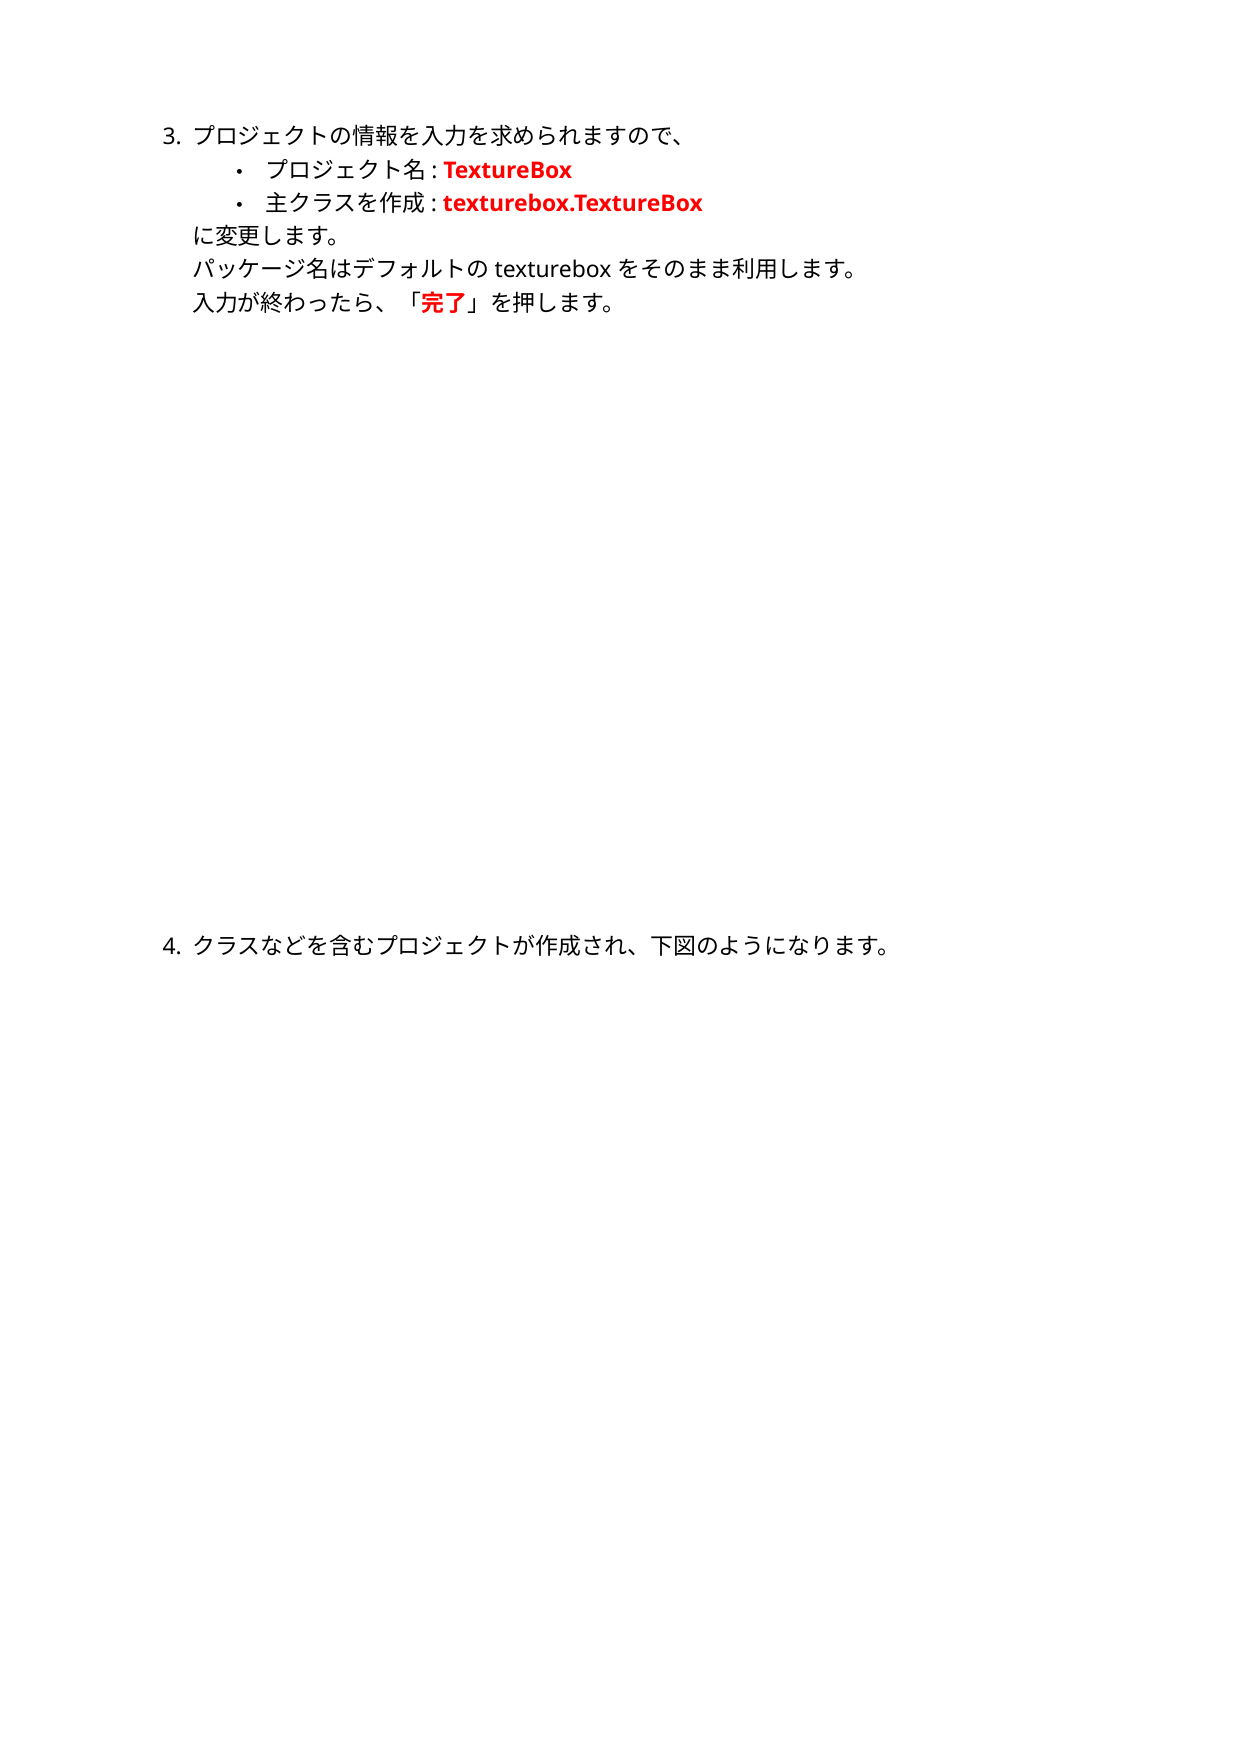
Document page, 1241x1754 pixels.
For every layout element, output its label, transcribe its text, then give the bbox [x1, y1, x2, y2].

list に変更します。 パッケージ名はデフォルトの texturebox をそのまま利用します。 入力が終わったら、「完了」を押します。 [162, 218, 1122, 318]
list 主クラスを作成 : texturebox.TextureBox [236, 185, 1122, 218]
list クラスなどを含むプロジェクトが作成され、下図のようになります。 [162, 928, 1122, 961]
list プロジェクトの情報を入力を求められますので、 [162, 118, 1122, 151]
list プロジェクト名 : TextureBox [236, 151, 1122, 185]
